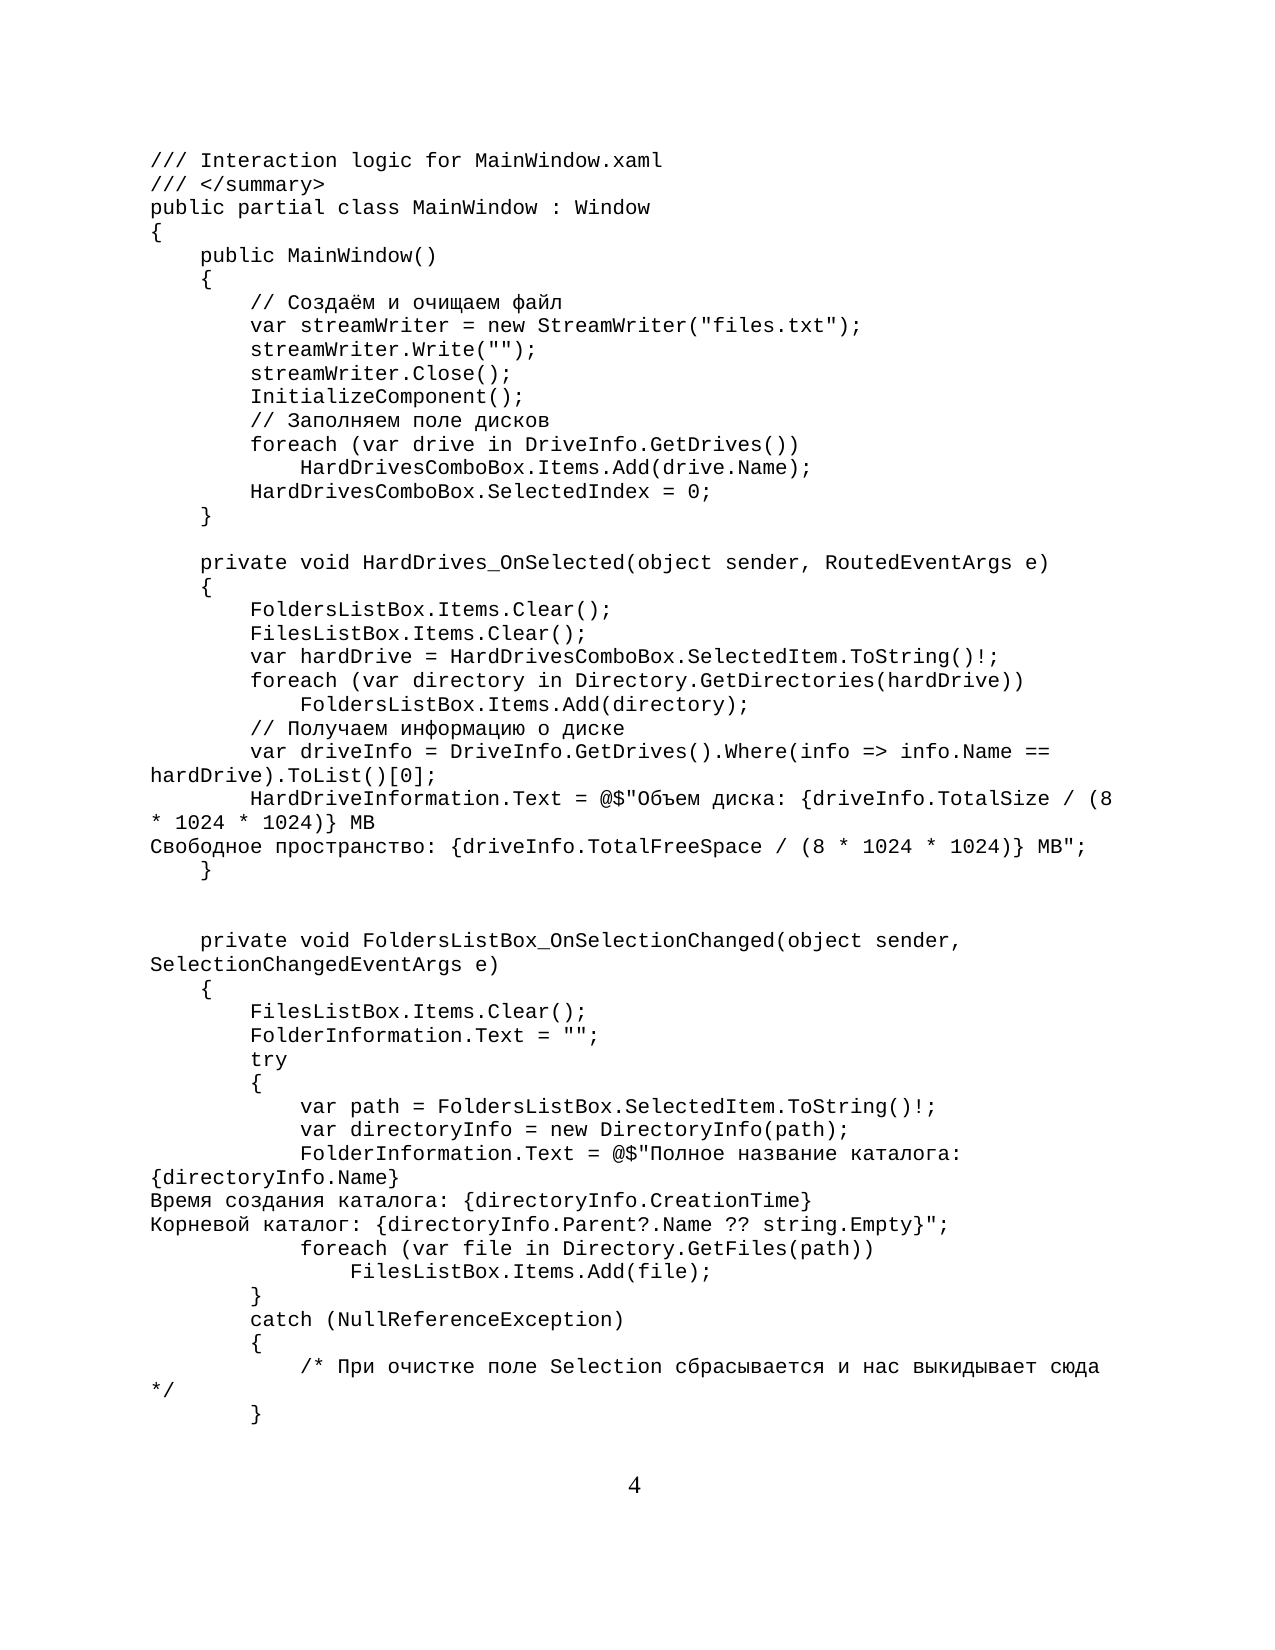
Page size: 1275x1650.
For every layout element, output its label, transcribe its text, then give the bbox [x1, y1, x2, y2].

text FilesListBox.Items.Add(file); [150, 1261, 1125, 1285]
text foreach (var directory in Directory.GetDirectories(hardDrive)) [150, 670, 1125, 694]
text private void FoldersListBox_OnSelectionChanged(object sender, SelectionChangedEventArgs e) [150, 930, 1125, 978]
text private void HardDrives_OnSelected(object sender, RoutedEventArgs e) [150, 552, 1125, 576]
text FoldersListBox.Items.Add(directory); [150, 694, 1125, 717]
text FolderInformation.Text = ""; [150, 1025, 1125, 1048]
text foreach (var drive in DriveInfo.GetDrives()) [150, 434, 1125, 457]
text foreach (var file in Directory.GetFiles(path)) [150, 1238, 1125, 1261]
text { [150, 576, 1125, 599]
text { [150, 978, 1125, 1001]
text FilesListBox.Items.Clear(); [150, 1001, 1125, 1025]
text var streamWriter = new StreamWriter("files.txt"); [150, 316, 1125, 339]
text public MainWindow() [150, 244, 1125, 268]
text HardDrivesComboBox.SelectedIndex = 0; [150, 481, 1125, 505]
text FolderInformation.Text = @$"Полное название каталога: {directoryInfo.Name} [150, 1143, 1125, 1190]
text } [150, 859, 1125, 883]
text } [150, 505, 1125, 528]
text // Получаем информацию о диске [150, 717, 1125, 741]
text { [150, 1072, 1125, 1096]
text } [150, 1285, 1125, 1309]
text } [150, 1403, 1125, 1427]
text /// </summary> [150, 174, 1125, 197]
text var hardDrive = HardDrivesComboBox.SelectedItem.ToString()!; [150, 647, 1125, 670]
text // Заполняем поле дисков [150, 410, 1125, 434]
text var driveInfo = DriveInfo.GetDrives().Where(info => info.Name == hardDrive).ToList()[0]; [150, 741, 1125, 788]
text streamWriter.Write(""); [150, 339, 1125, 363]
text { [150, 221, 1125, 244]
text InitializeComponent(); [150, 386, 1125, 410]
text HardDrivesComboBox.Items.Add(drive.Name); [150, 457, 1125, 481]
text try [150, 1048, 1125, 1072]
text { [150, 268, 1125, 292]
text /* При очистке поле Selection сбрасывается и нас выкидывает сюда */ [150, 1356, 1125, 1403]
text streamWriter.Close(); [150, 363, 1125, 386]
text var path = FoldersListBox.SelectedItem.ToString()!; [150, 1096, 1125, 1119]
text // Создаём и очищаем файл [150, 292, 1125, 316]
text /// Interaction logic for MainWindow.xaml [150, 150, 1125, 174]
text { [150, 1332, 1125, 1356]
text Время создания каталога: {directoryInfo.CreationTime} [150, 1190, 1125, 1214]
text FoldersListBox.Items.Clear(); [150, 599, 1125, 623]
text Свободное пространство: {driveInfo.TotalFreeSpace / (8 * 1024 * 1024)} MB"; [150, 836, 1125, 859]
text HardDriveInformation.Text = @$"Объем диска: {driveInfo.TotalSize / (8 * 1024 * 1024)} MB [150, 788, 1125, 836]
text FilesListBox.Items.Clear(); [150, 623, 1125, 647]
text var directoryInfo = new DirectoryInfo(path); [150, 1119, 1125, 1143]
text Корневой каталог: {directoryInfo.Parent?.Name ?? string.Empty}"; [150, 1214, 1125, 1238]
text catch (NullReferenceException) [150, 1309, 1125, 1332]
text public partial class MainWindow : Window [150, 197, 1125, 221]
